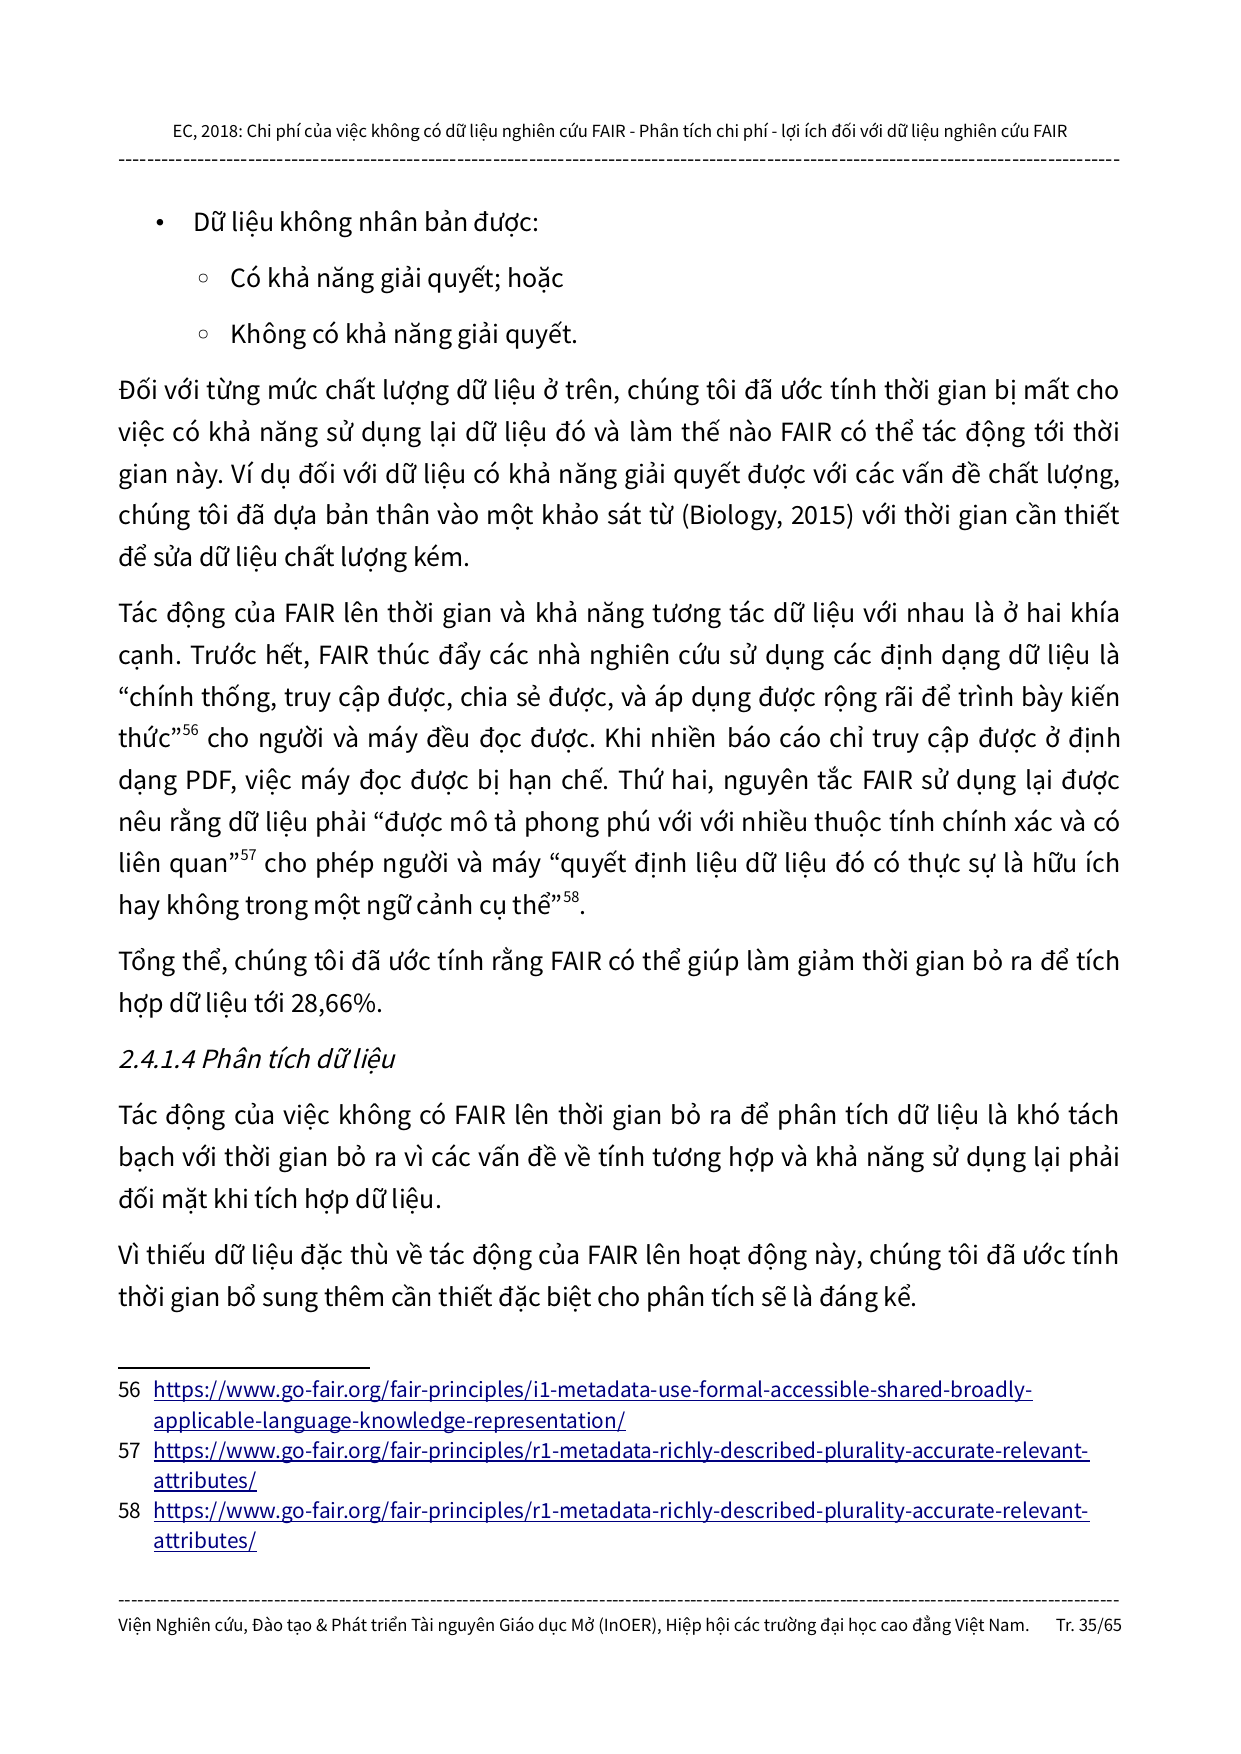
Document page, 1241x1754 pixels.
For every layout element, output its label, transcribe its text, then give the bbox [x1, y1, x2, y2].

text https://www.go-fair.org/fair-principles/r1-metadata-richly-described-plurality-accurate-relevant-attributes/ [118, 1434, 1122, 1494]
text Tác động của FAIR lên thời gian và khả năng tương tác dữ liệu với nhau là ở hai khía cạnh. Trước hết, FAIR thúc đẩy các nhà nghiên cứu sử dụng các định dạng dữ liệu là “chính thống, truy cập được, chia sẻ được, và áp dụng được rộng rãi để trình bày kiến thức” cho người và máy đều đọc được. Khi nhiền báo cáo chỉ truy cập được ở định dạng PDF, việc máy đọc được bị hạn chế. Thứ hai, nguyên tắc FAIR sử dụng lại được nêu rằng dữ liệu phải “được mô tả phong phú với với nhiều thuộc tính chính xác và có liên quan” cho phép người và máy “quyết định liệu dữ liệu đó có thực sự là hữu ích hay không trong một ngữ cảnh cụ thể”. [118, 594, 1122, 922]
list Không có khả năng giải quyết. [193, 314, 1122, 351]
text 2.4.1.4 Phân tích dữ liệu [118, 1039, 1122, 1076]
text Tổng thể, chúng tôi đã ước tính rằng FAIR có thể giúp làm giảm thời gian bỏ ra để tích hợp dữ liệu tới 28,66%. [118, 942, 1122, 1019]
text Tác động của việc không có FAIR lên thời gian bỏ ra để phân tích dữ liệu là khó tách bạch với thời gian bỏ ra vì các vấn đề về tính tương hợp và khả năng sử dụng lại phải đối mặt khi tích hợp dữ liệu. [118, 1096, 1122, 1215]
list Dữ liệu không nhân bản được: [156, 202, 1122, 238]
text Vì thiếu dữ liệu đặc thù về tác động của FAIR lên hoạt động này, chúng tôi đã ước tính thời gian bổ sung thêm cần thiết đặc biệt cho phân tích sẽ là đáng kể. [118, 1235, 1122, 1313]
list Có khả năng giải quyết; hoặc [193, 258, 1122, 294]
text https://www.go-fair.org/fair-principles/i1-metadata-use-formal-accessible-shared-broadly-applicable-language-knowledge-representation/ [118, 1374, 1122, 1434]
text Đối với từng mức chất lượng dữ liệu ở trên, chúng tôi đã ước tính thời gian bị mất cho việc có khả năng sử dụng lại dữ liệu đó và làm thế nào FAIR có thể tác động tới thời gian này. Ví dụ đối với dữ liệu có khả năng giải quyết được với các vấn đề chất lượng, chúng tôi đã dựa bản thân vào một khảo sát từ (Biology, 2015) với thời gian cần thiết để sửa dữ liệu chất lượng kém. [118, 371, 1122, 574]
text https://www.go-fair.org/fair-principles/r1-metadata-richly-described-plurality-accurate-relevant-attributes/ [118, 1494, 1122, 1555]
